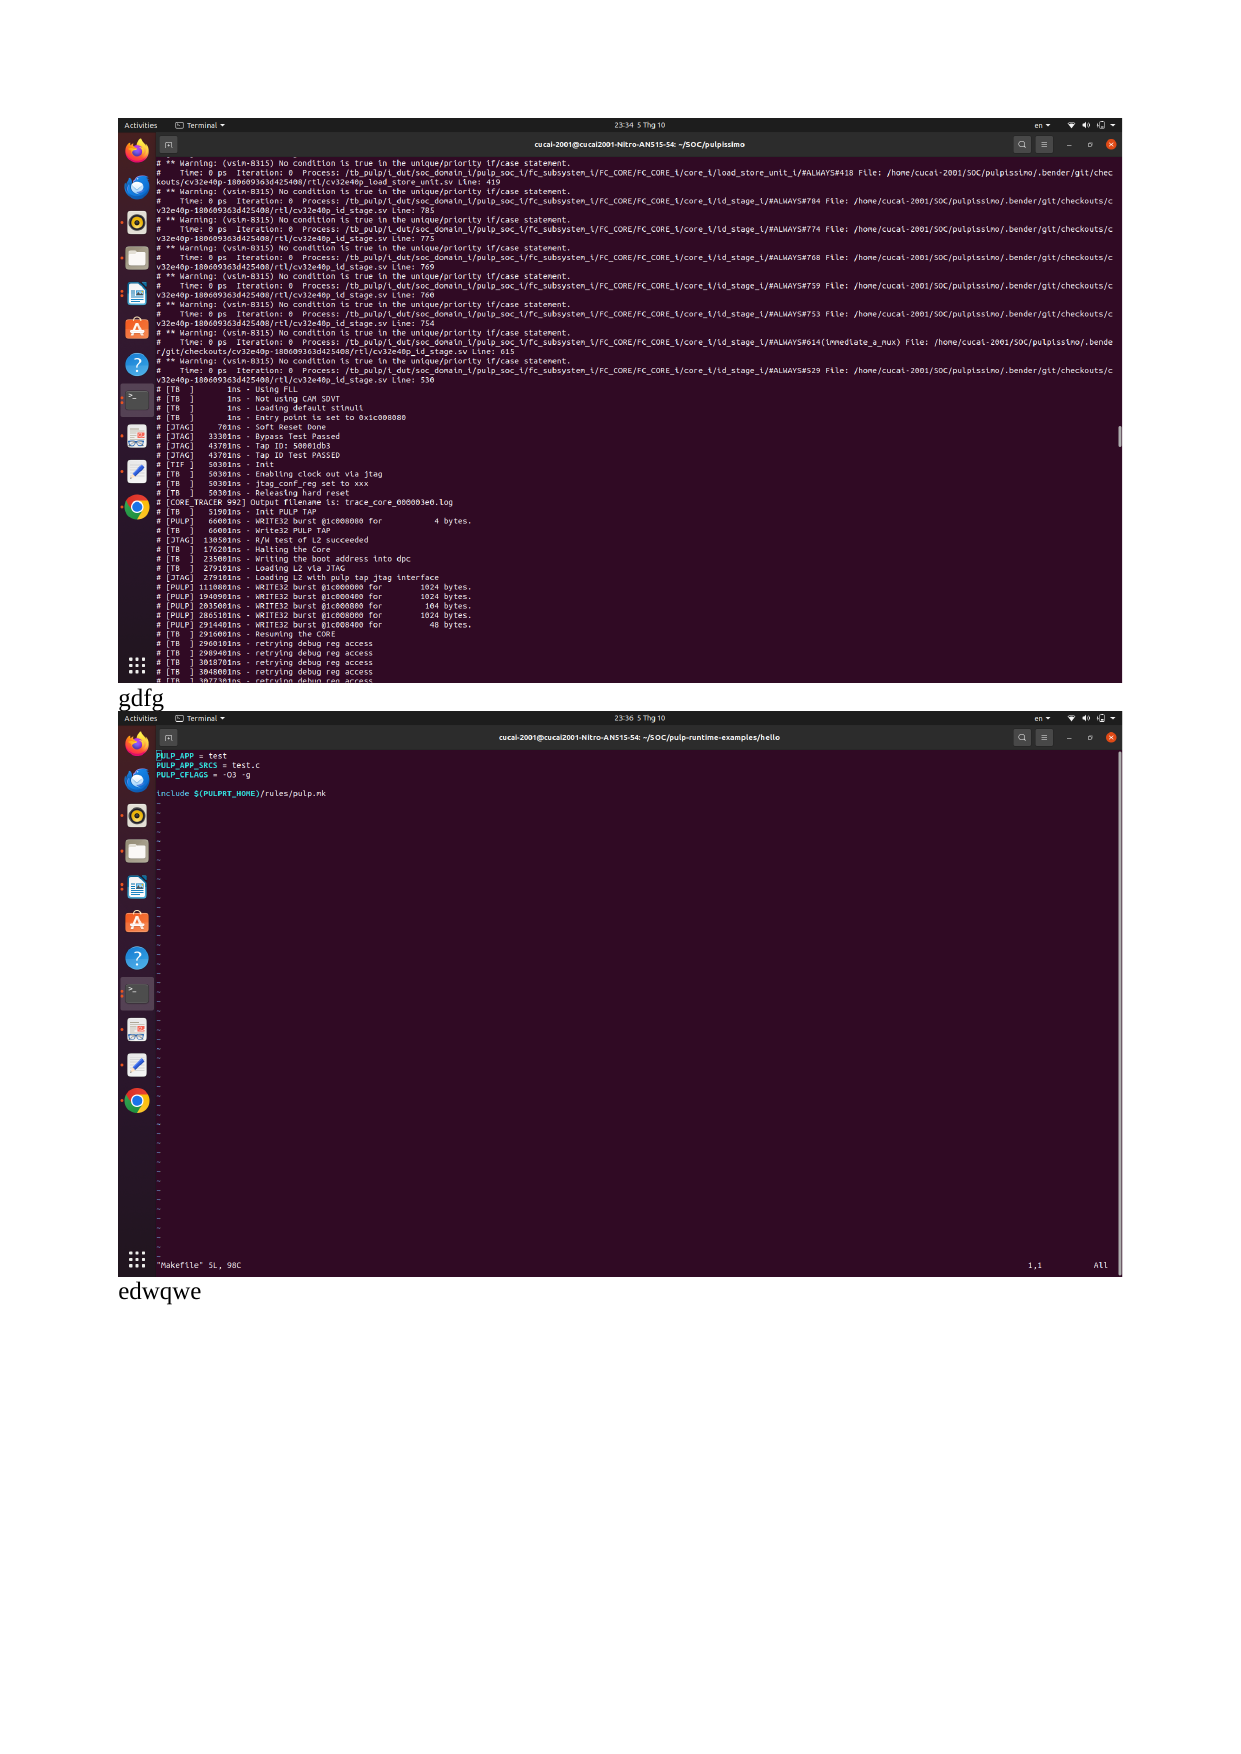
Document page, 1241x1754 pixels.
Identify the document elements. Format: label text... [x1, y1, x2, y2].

text gdfg [118, 683, 1122, 711]
picture [118, 118, 1123, 683]
picture [118, 711, 1123, 1277]
text edwqwe [118, 1277, 1122, 1305]
